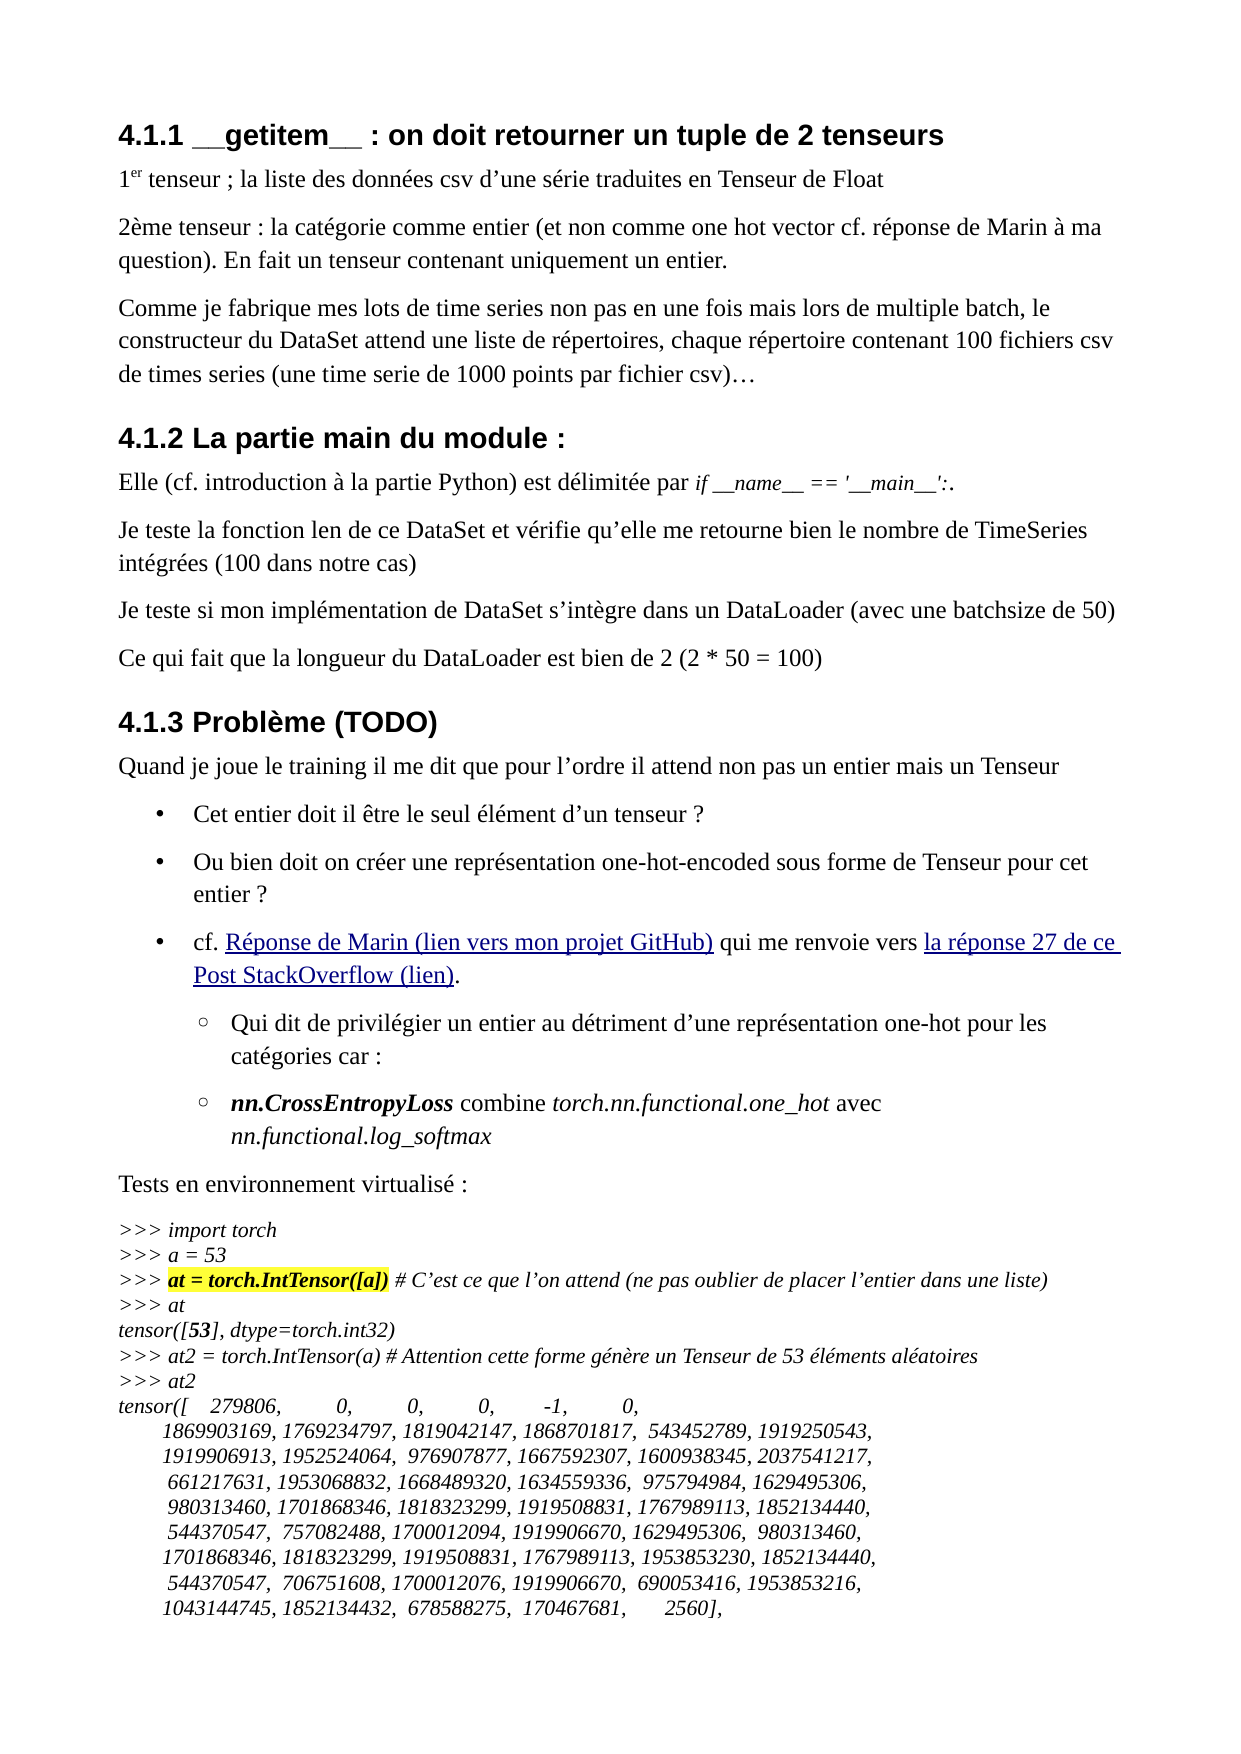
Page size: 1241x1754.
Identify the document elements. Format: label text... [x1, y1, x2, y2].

text Tests en environnement virtualisé : [118, 1169, 1122, 1198]
text Comme je fabrique mes lots de time series non pas en une fois mais lors de multiple batch, le constructeur du DataSet attend une liste de répertoires, chaque répertoire contenant 100 fichiers csv de times series (une time serie de 1000 points par fichier csv)… [118, 293, 1122, 387]
text 1919906913, 1952524064, 976907877, 1667592307, 1600938345, 2037541217, [118, 1443, 1122, 1469]
list Ou bien doit on créer une représentation one-hot-encoded sous forme de Tenseur pour cet entier ? [156, 847, 1122, 908]
text 1er tenseur ; la liste des données csv d’une série traduites en Tenseur de Float [118, 164, 1122, 193]
text tensor([53], dtype=torch.int32) [118, 1317, 1122, 1343]
text 980313460, 1701868346, 1818323299, 1919508831, 1767989113, 1852134440, [118, 1494, 1122, 1519]
text 544370547, 706751608, 1700012076, 1919906670, 690053416, 1953853216, [118, 1569, 1122, 1595]
text >>> at2 [118, 1368, 1122, 1393]
text Quand je joue le training il me dit que pour l’ordre il attend non pas un entier mais un Tenseur [118, 751, 1122, 780]
text 1043144745, 1852134432, 678588275, 170467681, 2560], [118, 1595, 1122, 1620]
text Je teste si mon implémentation de DataSet s’intègre dans un DataLoader (avec une batchsize de 50) [118, 595, 1122, 624]
list Qui dit de privilégier un entier au détriment d’une représentation one-hot pour les catégories car : [193, 1008, 1122, 1069]
subtitle La partie main du module : [118, 421, 1122, 454]
list cf. Réponse de Marin (lien vers mon projet GitHub) qui me renvoie vers la réponse 27 de ce Post StackOverflow (lien). [156, 927, 1122, 989]
subtitle Problème (TODO) [118, 705, 1122, 739]
text 661217631, 1953068832, 1668489320, 1634559336, 975794984, 1629495306, [118, 1469, 1122, 1494]
text >>> at [118, 1292, 1122, 1317]
subtitle __getitem__ : on doit retourner un tuple de 2 tenseurs [118, 118, 1122, 152]
text >>> at2 = torch.IntTensor(a) # Attention cette forme génère un Tenseur de 53 éléments aléatoires [118, 1343, 1122, 1368]
text Je teste la fonction len de ce DataSet et vérifie qu’elle me retourne bien le nombre de TimeSeries intégrées (100 dans notre cas) [118, 515, 1122, 576]
text >>> import torch [118, 1217, 1122, 1242]
list nn.CrossEntropyLoss combine torch.nn.functional.one_hot avec nn.functional.log_softmax [193, 1088, 1122, 1150]
text tensor([ 279806, 0, 0, 0, -1, 0, [118, 1393, 1122, 1418]
text >>> a = 53 [118, 1242, 1122, 1267]
list Cet entier doit il être le seul élément d’un tenseur ? [156, 799, 1122, 828]
text Ce qui fait que la longueur du DataLoader est bien de 2 (2 * 50 = 100) [118, 643, 1122, 672]
text >>> at = torch.IntTensor([a]) # C’est ce que l’on attend (ne pas oublier de placer l’entier dans une liste) [118, 1267, 1122, 1292]
text 1701868346, 1818323299, 1919508831, 1767989113, 1953853230, 1852134440, [118, 1544, 1122, 1569]
text 1869903169, 1769234797, 1819042147, 1868701817, 543452789, 1919250543, [118, 1418, 1122, 1443]
text Elle (cf. introduction à la partie Python) est délimitée par if __name__ == '__main__':. [118, 467, 1122, 496]
text 2ème tenseur : la catégorie comme entier (et non comme one hot vector cf. réponse de Marin à ma question). En fait un tenseur contenant uniquement un entier. [118, 212, 1122, 274]
text 544370547, 757082488, 1700012094, 1919906670, 1629495306, 980313460, [118, 1519, 1122, 1544]
